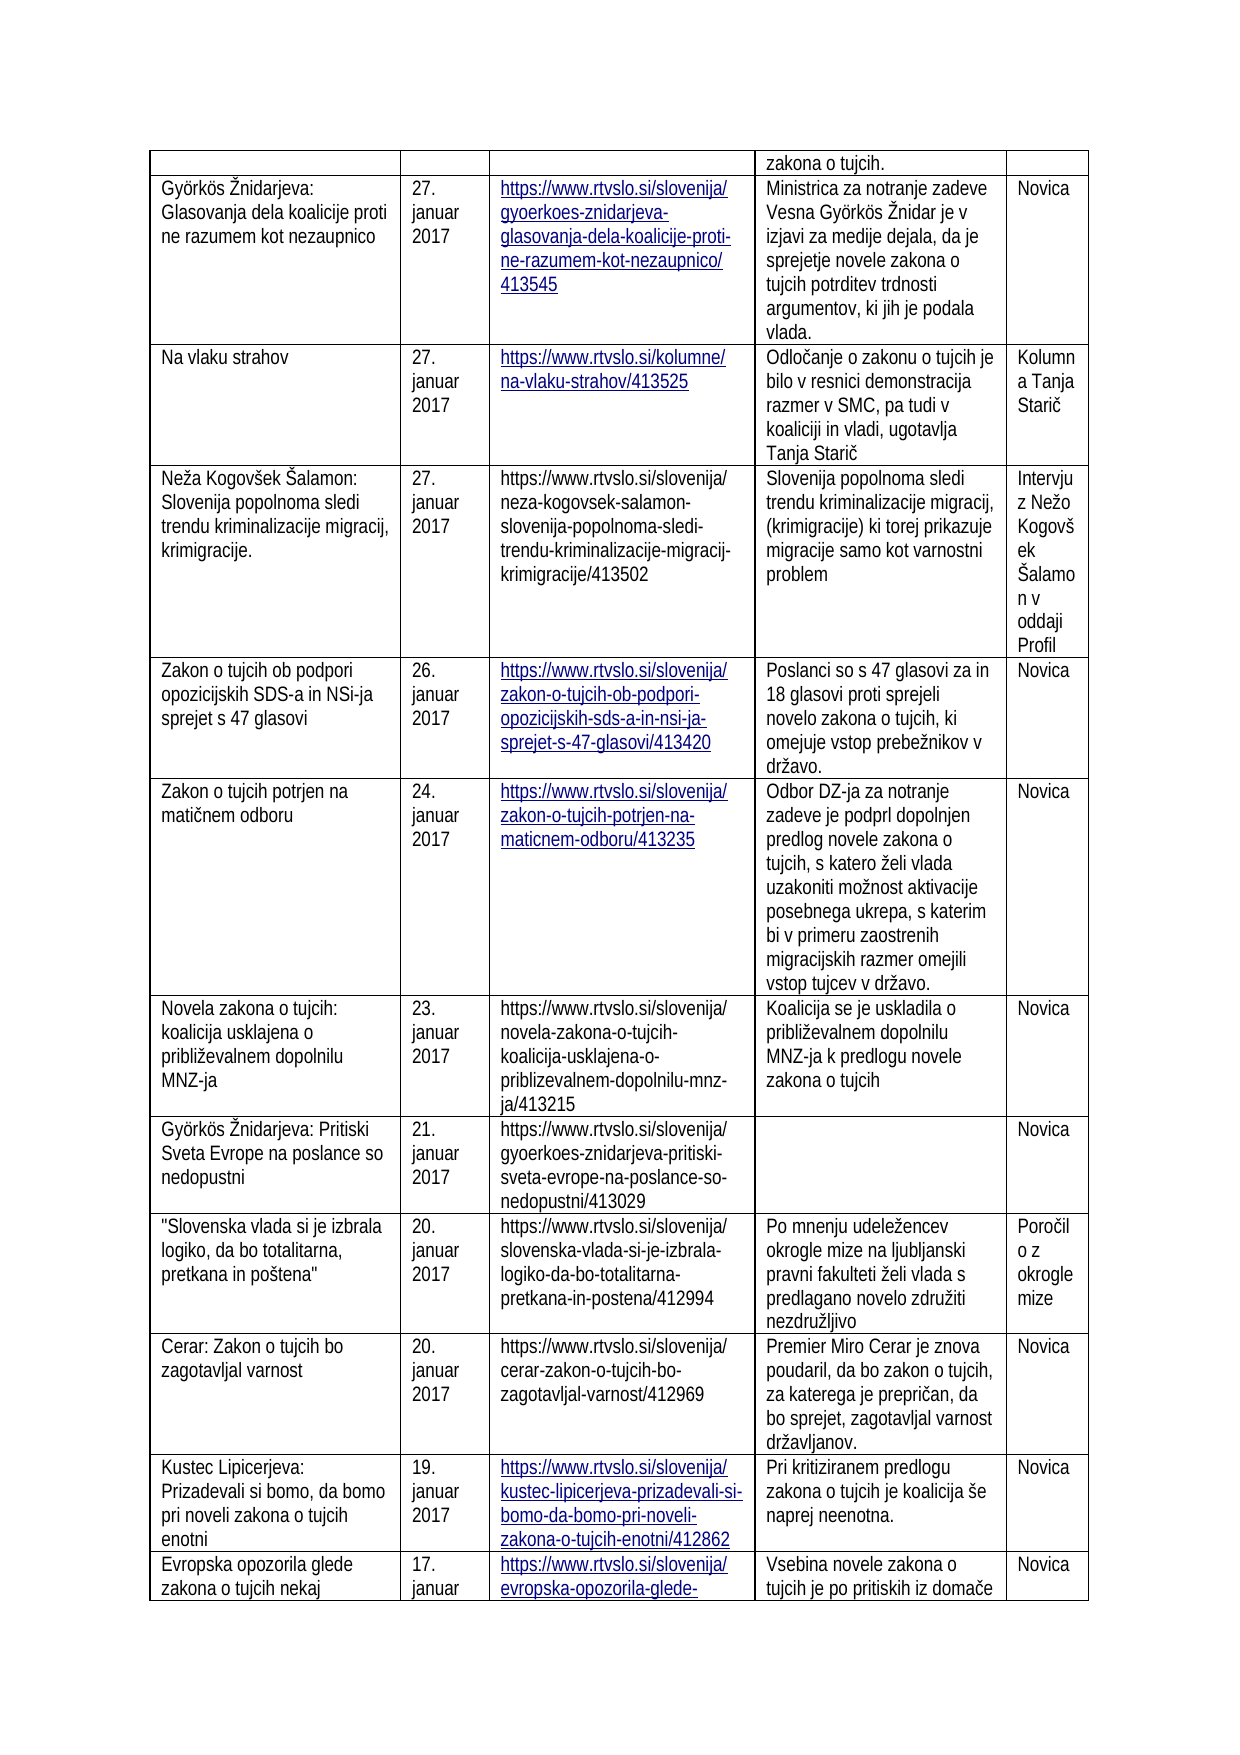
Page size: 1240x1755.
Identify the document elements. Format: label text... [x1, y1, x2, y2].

table_cell https://www.rtvslo.si/slovenija/novela-zakona-o-tujcih-koalicija-usklajena-o-priblizevalnem-dopolnilu-mnz-ja/413215 [490, 996, 754, 1116]
table_cell [756, 1117, 1006, 1212]
table_cell Odločanje o zakonu o tujcih je bilo v resnici demonstracija razmer v SMC, pa tudi v koaliciji in vladi, ugotavlja Tanja Starič [756, 345, 1006, 464]
table_cell https://www.rtvslo.si/slovenija/cerar-zakon-o-tujcih-bo-zagotavljal-varnost/412969 [490, 1334, 754, 1454]
table_cell https://www.rtvslo.si/slovenija/zakon-o-tujcih-potrjen-na-maticnem-odboru/413235 [490, 779, 754, 995]
table_cell 27. januar 2017 [401, 345, 489, 464]
table_cell Novica [1007, 1552, 1088, 1600]
table_cell Koalicija se je uskladila o približevalnem dopolnilu MNZ-ja k predlogu novele zakona o tujcih [756, 996, 1006, 1116]
table_cell 27. januar 2017 [401, 176, 489, 344]
table_cell Györkös Žnidarjeva: Glasovanja dela koalicije proti ne razumem kot nezaupnico [151, 176, 400, 344]
table_cell 17. januar [401, 1552, 489, 1600]
table_cell Poslanci so s 47 glasovi za in 18 glasovi proti sprejeli novelo zakona o tujcih, ki omejuje vstop prebežnikov v državo. [756, 658, 1006, 778]
table_cell https://www.rtvslo.si/slovenija/gyoerkoes-znidarjeva-pritiski-sveta-evrope-na-poslance-so-nedopustni/413029 [490, 1117, 754, 1212]
table_cell 21. januar 2017 [401, 1117, 489, 1212]
table_cell Premier Miro Cerar je znova poudaril, da bo zakon o tujcih, za katerega je prepričan, da bo sprejet, zagotavljal varnost državljanov. [756, 1334, 1006, 1454]
table_cell Novica [1007, 176, 1088, 344]
table_cell https://www.rtvslo.si/slovenija/neza-kogovsek-salamon-slovenija-popolnoma-sledi-trendu-kriminalizacije-migracij-krimigracije/413502 [490, 466, 754, 657]
table_cell Ministrica za notranje zadeve Vesna Györkös Žnidar je v izjavi za medije dejala, da je sprejetje novele zakona o tujcih potrditev trdnosti argumentov, ki jih je podala vlada. [756, 176, 1006, 344]
table_cell [490, 151, 754, 175]
table_cell Na vlaku strahov [151, 345, 400, 464]
table_cell Novica [1007, 1334, 1088, 1454]
table_cell 26. januar 2017 [401, 658, 489, 778]
table_cell Györkös Žnidarjeva: Pritiski Sveta Evrope na poslance so nedopustni [151, 1117, 400, 1212]
table_cell [401, 151, 489, 175]
table_cell "Slovenska vlada si je izbrala logiko, da bo totalitarna, pretkana in poštena" [151, 1214, 400, 1333]
table_cell Zakon o tujcih potrjen na matičnem odboru [151, 779, 400, 995]
table_cell Novica [1007, 1455, 1088, 1551]
table_cell Kustec Lipicerjeva: Prizadevali si bomo, da bomo pri noveli zakona o tujcih enotni [151, 1455, 400, 1551]
table_cell https://www.rtvslo.si/slovenija/slovenska-vlada-si-je-izbrala-logiko-da-bo-totalitarna-pretkana-in-postena/412994 [490, 1214, 754, 1333]
table_cell Vsebina novele zakona o tujcih je po pritiskih iz domače [756, 1552, 1006, 1600]
table_cell Cerar: Zakon o tujcih bo zagotavljal varnost [151, 1334, 400, 1454]
table_cell https://www.rtvslo.si/slovenija/gyoerkoes-znidarjeva-glasovanja-dela-koalicije-proti-ne-razumem-kot-nezaupnico/413545 [490, 176, 754, 344]
table_cell 24. januar 2017 [401, 779, 489, 995]
table_cell Neža Kogovšek Šalamon: Slovenija popolnoma sledi trendu kriminalizacije migracij, krimigracije. [151, 466, 400, 657]
table_cell Novica [1007, 779, 1088, 995]
table_cell zakona o tujcih. [756, 151, 1006, 175]
table_cell Novica [1007, 1117, 1088, 1212]
table_cell Evropska opozorila glede zakona o tujcih nekaj [151, 1552, 400, 1600]
table_cell [1007, 151, 1088, 175]
table_cell 20. januar 2017 [401, 1214, 489, 1333]
table_cell Novela zakona o tujcih: koalicija usklajena o približevalnem dopolnilu MNZ-ja [151, 996, 400, 1116]
table_cell Odbor DZ-ja za notranje zadeve je podprl dopolnjen predlog novele zakona o tujcih, s katero želi vlada uzakoniti možnost aktivacije posebnega ukrepa, s katerim bi v primeru zaostrenih migracijskih razmer omejili vstop tujcev v državo. [756, 779, 1006, 995]
table_cell Po mnenju udeležencev okrogle mize na ljubljanski pravni fakulteti želi vlada s predlagano novelo združiti nezdružljivo [756, 1214, 1006, 1333]
table_cell Pri kritiziranem predlogu zakona o tujcih je koalicija še naprej neenotna. [756, 1455, 1006, 1551]
table_cell Intervju z Nežo Kogovšek Šalamon v oddaji Profil [1007, 466, 1088, 657]
table_cell [151, 151, 400, 175]
table_cell https://www.rtvslo.si/slovenija/evropska-opozorila-glede- [490, 1552, 754, 1600]
table_cell https://www.rtvslo.si/kolumne/na-vlaku-strahov/413525 [490, 345, 754, 464]
table_cell 19. januar 2017 [401, 1455, 489, 1551]
table_cell https://www.rtvslo.si/slovenija/kustec-lipicerjeva-prizadevali-si-bomo-da-bomo-pri-noveli-zakona-o-tujcih-enotni/412862 [490, 1455, 754, 1551]
table_cell 20. januar 2017 [401, 1334, 489, 1454]
table_cell Poročilo z okrogle mize [1007, 1214, 1088, 1333]
table_cell Slovenija popolnoma sledi trendu kriminalizacije migracij, (krimigracije) ki torej prikazuje migracije samo kot varnostni problem [756, 466, 1006, 657]
table_cell 23. januar 2017 [401, 996, 489, 1116]
table_cell 27. januar 2017 [401, 466, 489, 657]
table_cell Kolumna Tanja Starič [1007, 345, 1088, 464]
table_cell Novica [1007, 996, 1088, 1116]
table_cell Zakon o tujcih ob podpori opozicijskih SDS-a in NSi-ja sprejet s 47 glasovi [151, 658, 400, 778]
table_cell https://www.rtvslo.si/slovenija/zakon-o-tujcih-ob-podpori-opozicijskih-sds-a-in-nsi-ja-sprejet-s-47-glasovi/413420 [490, 658, 754, 778]
table_cell Novica [1007, 658, 1088, 778]
